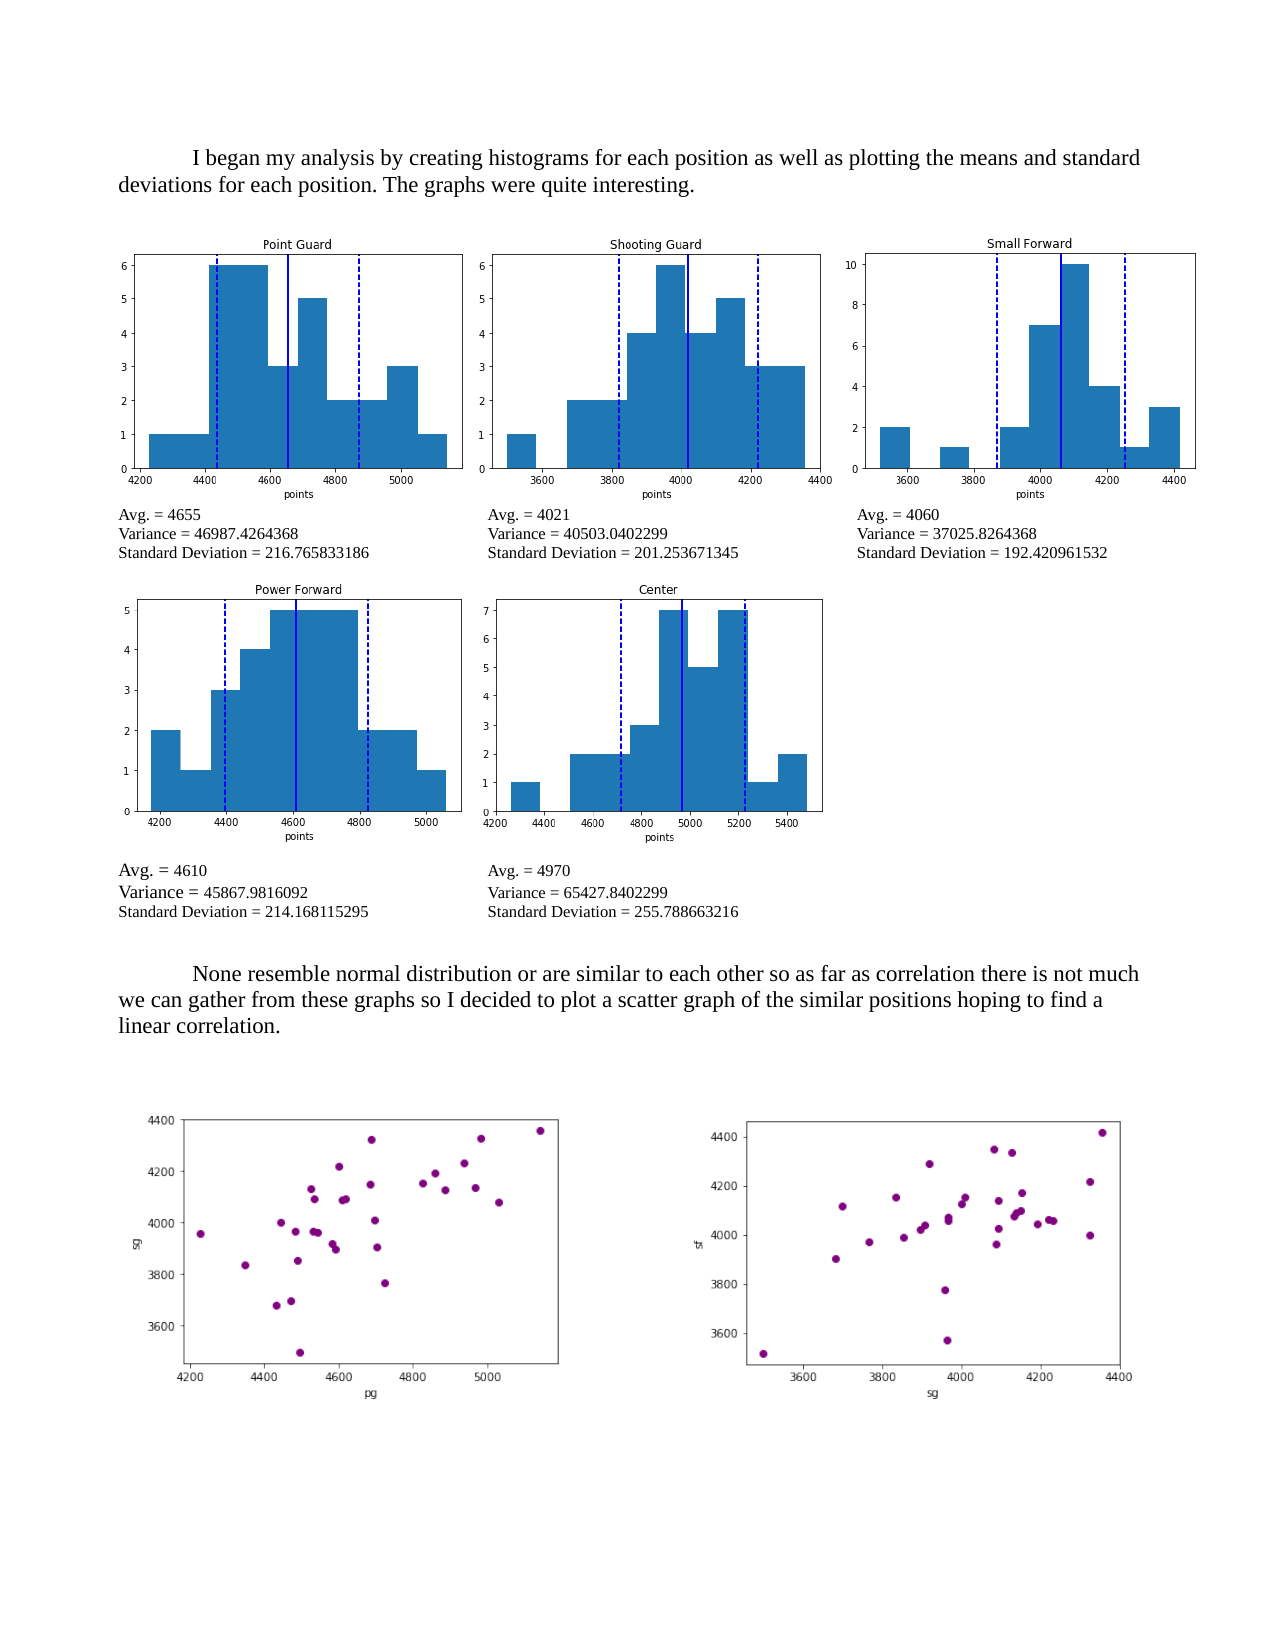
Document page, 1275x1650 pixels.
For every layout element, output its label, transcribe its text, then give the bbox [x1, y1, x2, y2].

text None resemble normal distribution or are similar to each other so as far as correlation there is not much we can gather from these graphs so I decided to plot a scatter graph of the similar positions hoping to find a linear correlation. [118, 960, 1157, 1039]
text I began my analysis by creating histograms for each position as well as plotting the means and standard deviations for each position. The graphs were quite interesting. [118, 144, 1157, 197]
picture [123, 1108, 569, 1406]
text [118, 223, 1157, 232]
text Variance = 45867.9816092 Variance = 65427.8402299 [118, 881, 1157, 902]
picture [686, 1110, 1140, 1407]
text Avg. = 4610 Avg. = 4970 [118, 859, 1157, 881]
text Variance = 46987.4264368 Variance = 40503.0402299 Variance = 37025.8264368 [118, 524, 1157, 543]
picture [476, 577, 832, 848]
text Standard Deviation = 214.168115295 Standard Deviation = 255.788663216 [118, 902, 1157, 921]
picture [116, 577, 470, 847]
picture [113, 231, 1204, 505]
text Standard Deviation = 216.765833186 Standard Deviation = 201.253671345 Standard Deviation = 192.420961532 [118, 543, 1157, 562]
text Avg. = 4655 Avg. = 4021 Avg. = 4060 [118, 505, 1157, 524]
